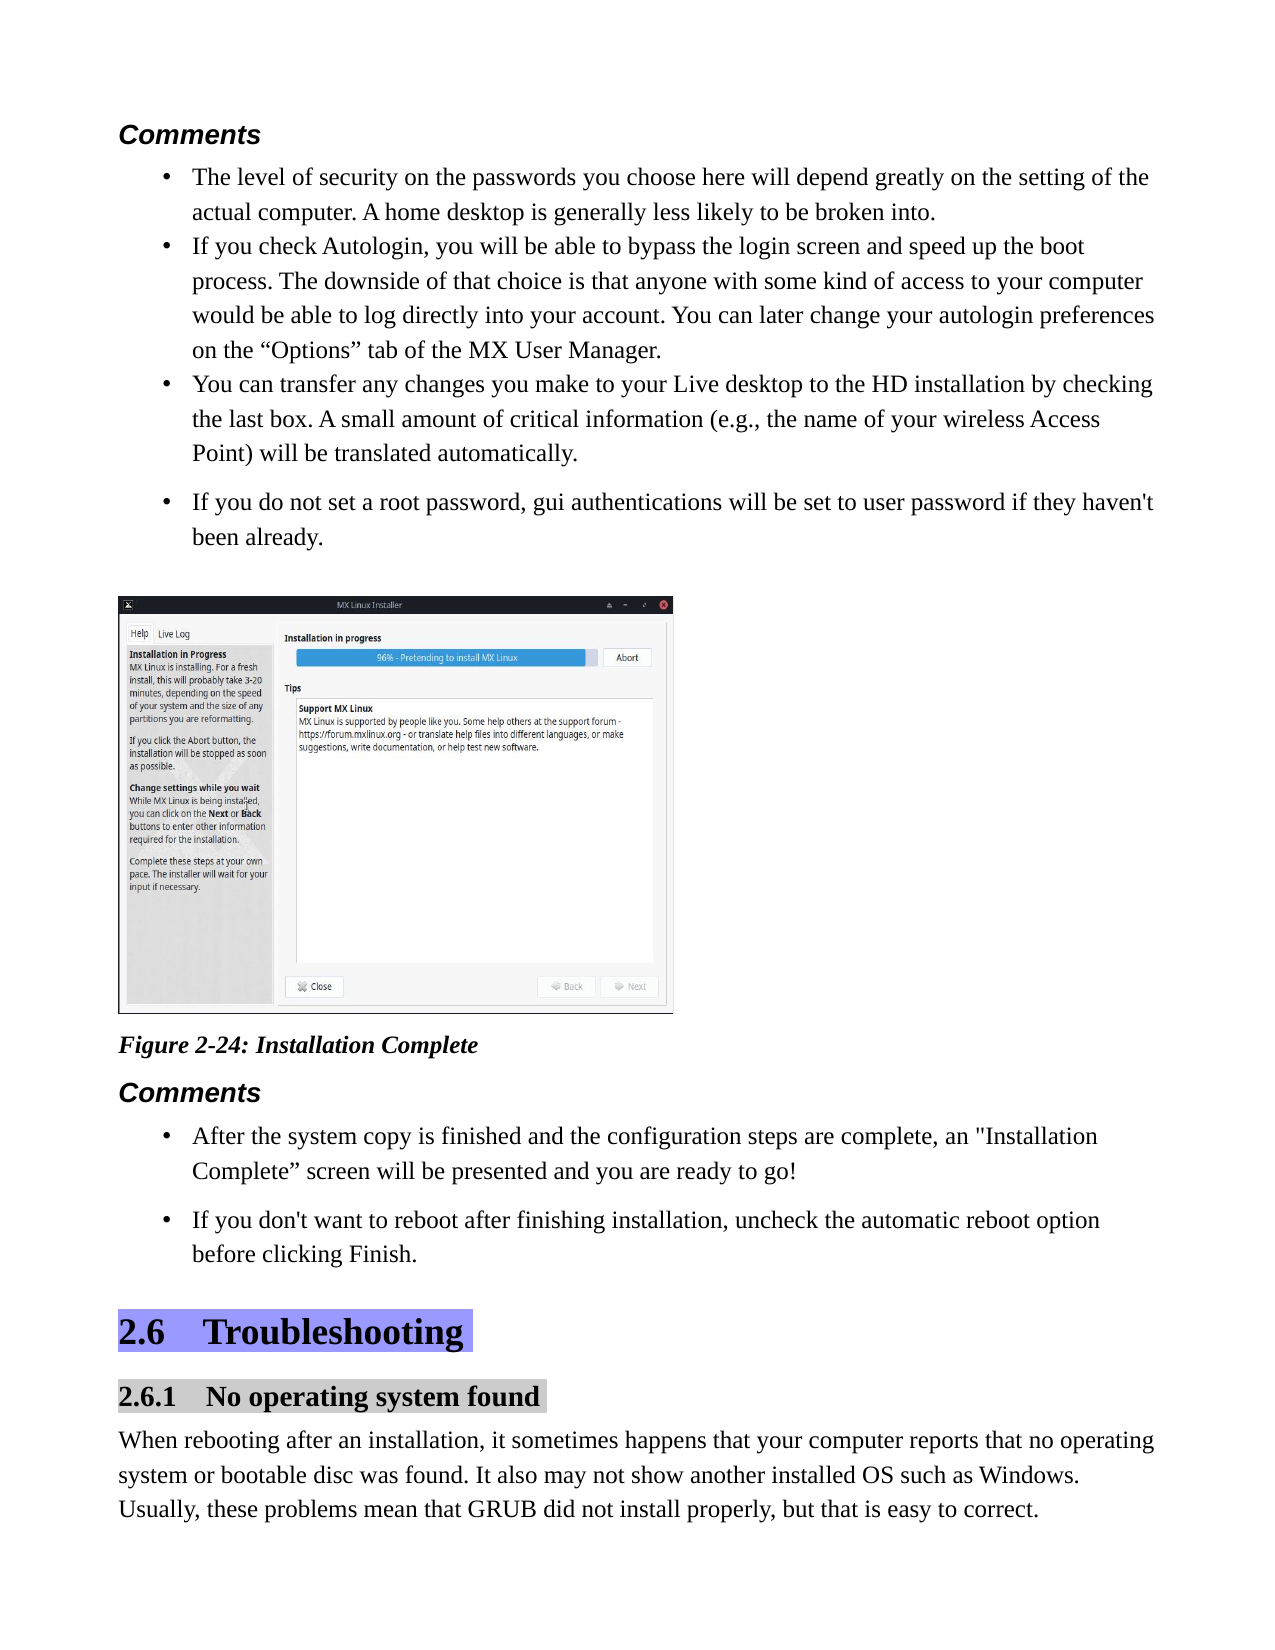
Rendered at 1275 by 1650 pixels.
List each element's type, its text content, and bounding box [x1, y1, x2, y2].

list If you don't want to reboot after finishing installation, uncheck the automatic reboot option before clicking Finish. [162, 1205, 1157, 1268]
subtitle Comments [118, 118, 1157, 150]
list After the system copy is finished and the configuration steps are complete, an "Installation Complete” screen will be presented and you are ready to go! [162, 1121, 1157, 1184]
text When rebooting after an installation, it sometimes happens that your computer reports that no operating system or bootable disc was found. It also may not show another installed OS such as Windows. Usually, these problems mean that GRUB did not install properly, but that is easy to correct. [118, 1425, 1157, 1523]
list The level of security on the passwords you choose here will depend greatly on the setting of the actual computer. A home desktop is generally less likely to be broken into. [162, 162, 1157, 226]
subtitle 2.6 Troubleshooting [473, 1309, 1157, 1352]
subtitle Comments [118, 1077, 1157, 1109]
text Figure 2-24: Installation Complete [118, 1030, 1157, 1059]
list If you check Autologin, you will be able to bypass the login screen and speed up the boot process. The downside of that choice is that anyone with some kind of access to your computer would be able to log directly into your account. You can later change your autologin preferences on the “Options” tab of the MX User Manager. [162, 231, 1157, 364]
list You can transfer any changes you make to your Live desktop to the HD installation by checking the last box. A small amount of critical information (e.g., the name of your wireless Access Point) will be translated automatically. [162, 369, 1157, 467]
list If you do not set a root password, gui authentications will be set to user password if they haven't been already. [162, 487, 1157, 551]
subtitle 2.6.1 No operating system found [547, 1379, 1157, 1413]
picture [118, 596, 674, 1014]
